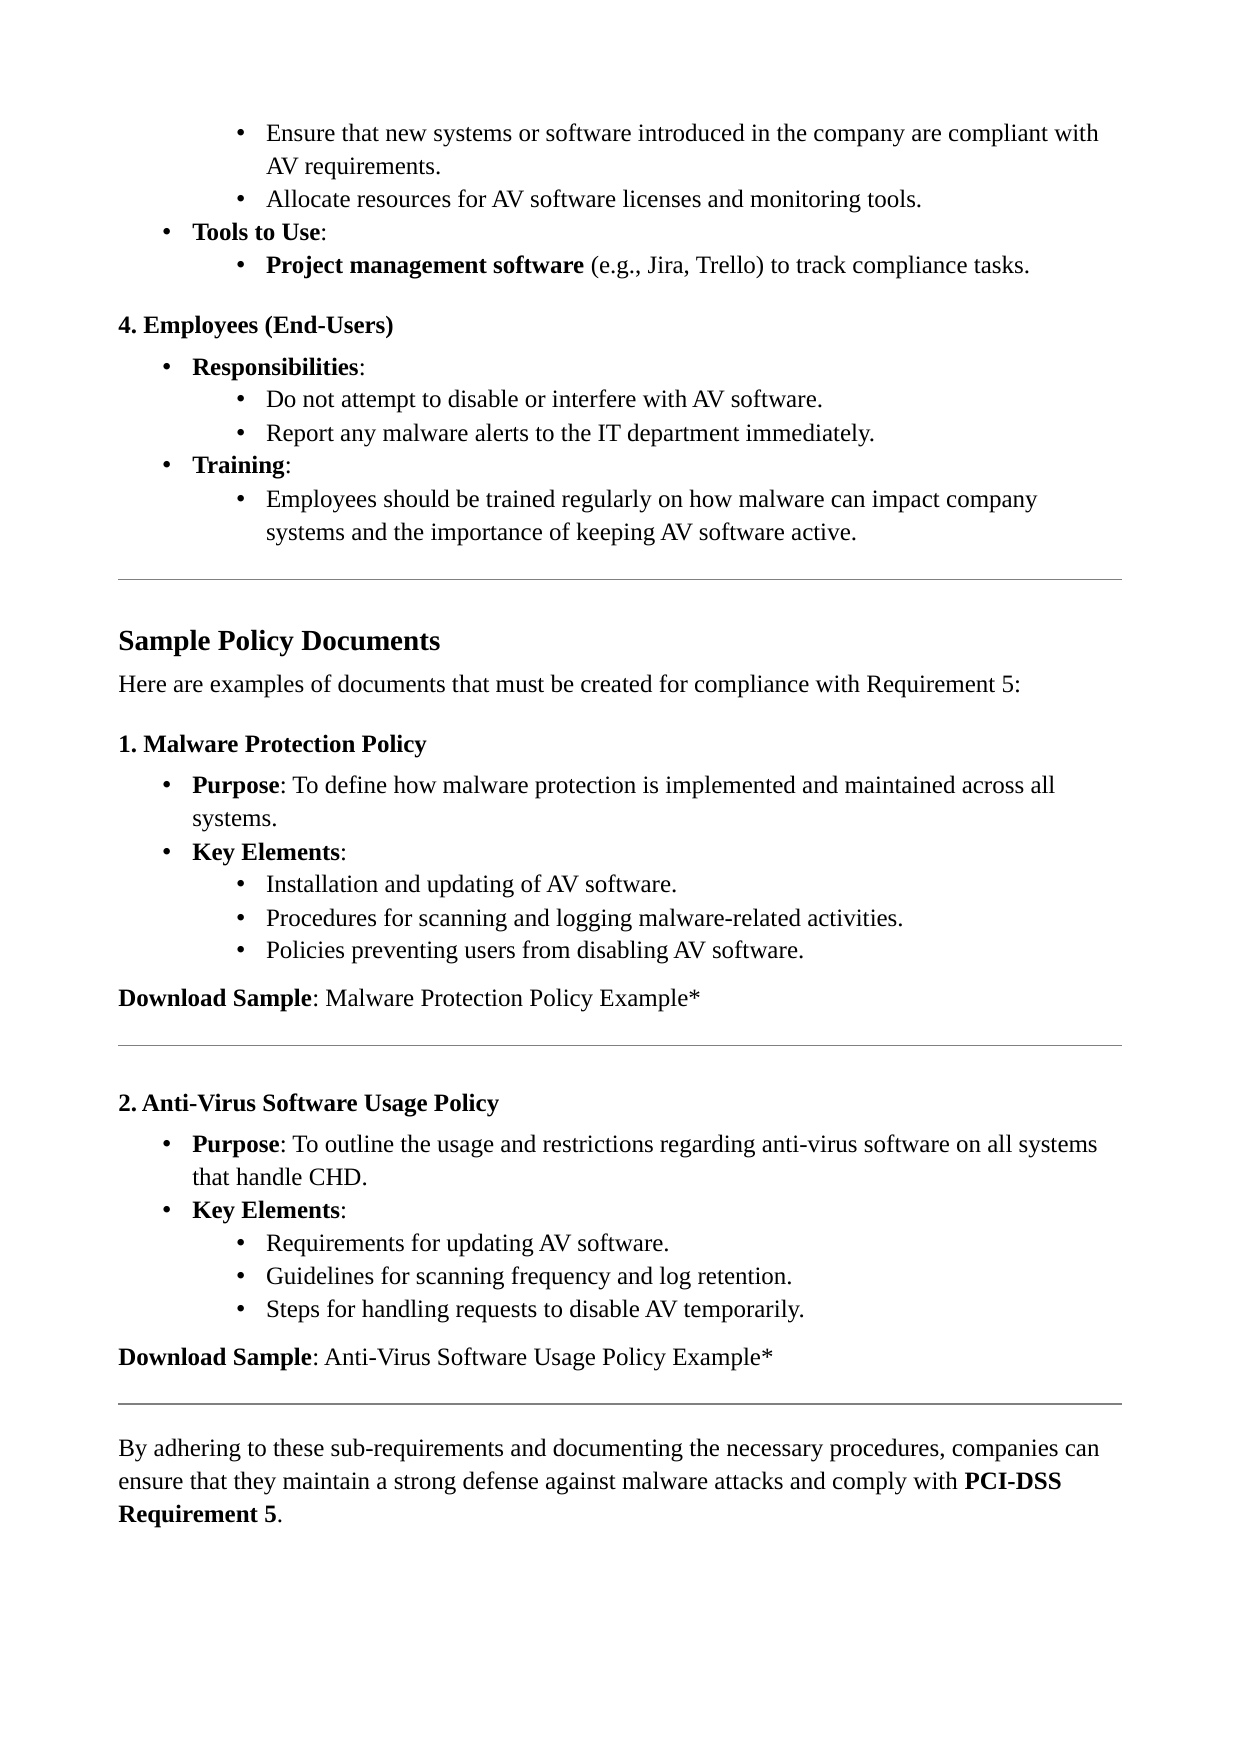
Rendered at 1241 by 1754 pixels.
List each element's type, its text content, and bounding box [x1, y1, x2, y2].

list Purpose: To outline the usage and restrictions regarding anti-virus software on all systems that handle CHD. [162, 1129, 1122, 1191]
subtitle 4. Employees (End-Users) [118, 310, 1122, 339]
list Employees should be trained regularly on how malware can impact company systems and the importance of keeping AV software active. [236, 484, 1122, 545]
list Ensure that new systems or software introduced in the company are compliant with AV requirements. [236, 118, 1122, 180]
subtitle Sample Policy Documents [118, 623, 1122, 657]
text Download Sample: Anti-Virus Software Usage Policy Example* [118, 1342, 1122, 1370]
list Key Elements: [162, 837, 1122, 865]
text By adhering to these sub-requirements and documenting the necessary procedures, companies can ensure that they maintain a strong defense against malware attacks and comply with PCI-DSS Requirement 5. [118, 1433, 1122, 1528]
list Tools to Use: [162, 217, 1122, 246]
subtitle 2. Anti-Virus Software Usage Policy [118, 1088, 1122, 1116]
list Report any malware alerts to the IT department immediately. [236, 418, 1122, 446]
list Guidelines for scanning frequency and log retention. [236, 1261, 1122, 1290]
list Requirements for updating AV software. [236, 1228, 1122, 1257]
list Procedures for scanning and logging malware-related activities. [236, 903, 1122, 931]
list Training: [162, 451, 1122, 479]
list Key Elements: [162, 1195, 1122, 1224]
list Project management software (e.g., Jira, Trello) to track compliance tasks. [236, 250, 1122, 279]
list Installation and updating of AV software. [236, 869, 1122, 898]
subtitle 1. Malware Protection Policy [118, 729, 1122, 758]
list Policies preventing users from disabling AV software. [236, 936, 1122, 964]
list Purpose: To define how malware protection is implemented and maintained across all systems. [162, 771, 1122, 832]
text Download Sample: Malware Protection Policy Example* [118, 983, 1122, 1012]
list Allocate resources for AV software licenses and monitoring tools. [236, 184, 1122, 213]
list Responsibilities: [162, 352, 1122, 380]
list Steps for handling requests to disable AV temporarily. [236, 1294, 1122, 1323]
text Here are examples of documents that must be created for compliance with Requirement 5: [118, 669, 1122, 698]
list Do not attempt to disable or interfere with AV software. [236, 384, 1122, 413]
